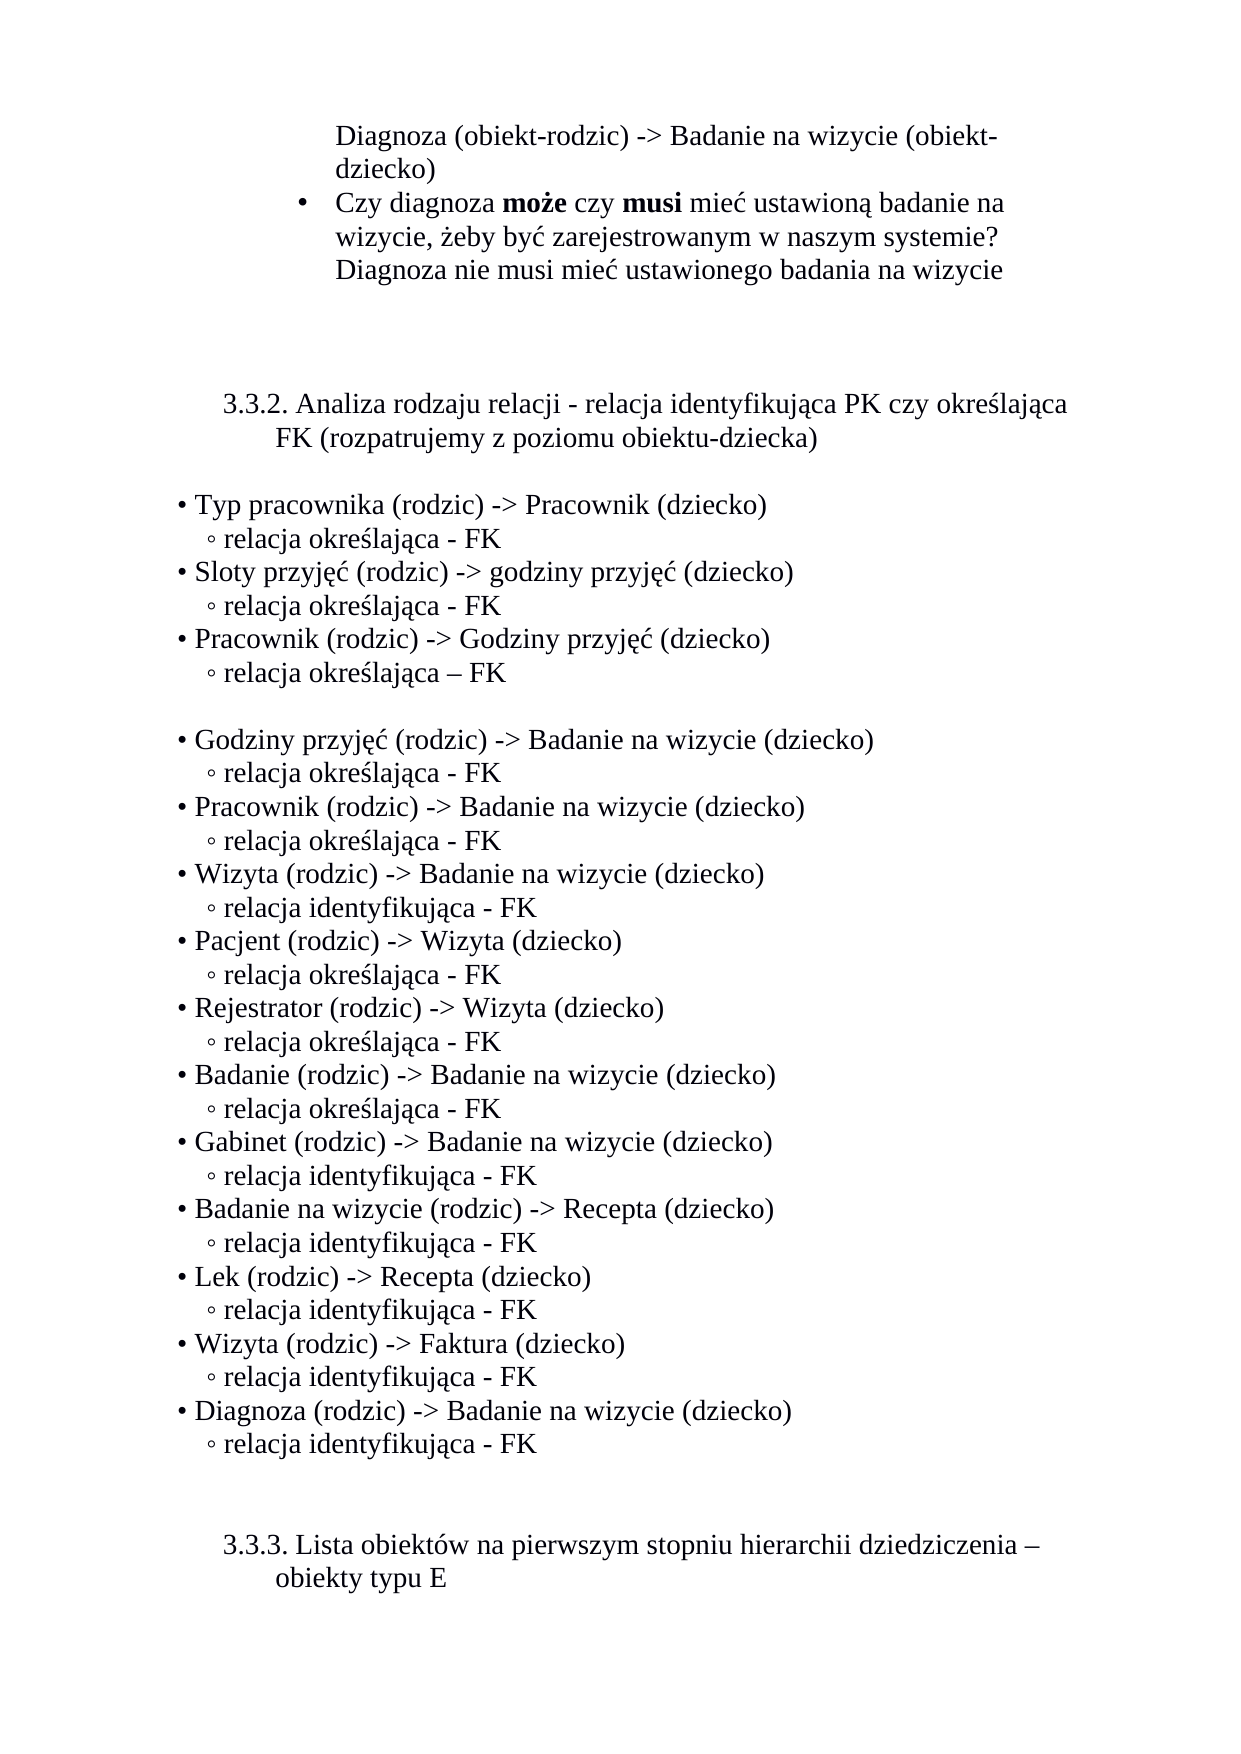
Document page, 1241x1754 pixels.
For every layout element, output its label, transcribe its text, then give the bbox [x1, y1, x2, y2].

list • Badanie na wizycie (rodzic) -> Recepta (dziecko) [148, 1192, 1092, 1225]
list ◦ relacja określająca - FK [148, 588, 1092, 621]
list Diagnoza nie musi mieć ustawionego badania na wizycie [298, 252, 1092, 286]
list • Rejestrator (rodzic) -> Wizyta (dziecko) [148, 990, 1092, 1024]
list Analiza rodzaju relacji - relacja identyfikująca PK czy określająca FK (rozpatrujemy z poziomu obiektu-dziecka) [223, 387, 1092, 454]
list ◦ relacja określająca - FK [148, 756, 1092, 789]
list • Sloty przyjęć (rodzic) -> godziny przyjęć (dziecko) [148, 554, 1092, 588]
list • Wizyta (rodzic) -> Badanie na wizycie (dziecko) [148, 856, 1092, 890]
list • Badanie (rodzic) -> Badanie na wizycie (dziecko) [148, 1057, 1092, 1091]
list Lista obiektów na pierwszym stopniu hierarchii dziedziczenia – obiekty typu E [223, 1527, 1092, 1594]
list • Diagnoza (rodzic) -> Badanie na wizycie (dziecko) [148, 1393, 1092, 1426]
list ◦ relacja określająca - FK [148, 957, 1092, 990]
list • Pacjent (rodzic) -> Wizyta (dziecko) [148, 923, 1092, 957]
list ◦ relacja identyfikująca - FK [148, 1292, 1092, 1326]
list ◦ relacja określająca – FK [148, 655, 1092, 688]
list ◦ relacja określająca - FK [148, 1024, 1092, 1057]
list ◦ relacja identyfikująca - FK [148, 1225, 1092, 1259]
list ◦ relacja identyfikująca - FK [148, 890, 1092, 923]
list Czy diagnoza może czy musi mieć ustawioną badanie na wizycie, żeby być zarejestrowanym w naszym systemie? [298, 185, 1092, 252]
list • Gabinet (rodzic) -> Badanie na wizycie (dziecko) [148, 1124, 1092, 1158]
list Diagnoza (obiekt-rodzic) -> Badanie na wizycie (obiekt-dziecko) [298, 118, 1092, 185]
list ◦ relacja identyfikująca - FK [148, 1158, 1092, 1192]
list • Wizyta (rodzic) -> Faktura (dziecko) [148, 1326, 1092, 1359]
list • Pracownik (rodzic) -> Godziny przyjęć (dziecko) [148, 621, 1092, 655]
list • Lek (rodzic) -> Recepta (dziecko) [148, 1259, 1092, 1292]
list ◦ relacja identyfikująca - FK [148, 1359, 1092, 1393]
list ◦ relacja identyfikująca - FK [148, 1426, 1092, 1460]
list • Pracownik (rodzic) -> Badanie na wizycie (dziecko) [148, 789, 1092, 823]
list ◦ relacja określająca - FK [148, 521, 1092, 554]
list • Typ pracownika (rodzic) -> Pracownik (dziecko) [148, 487, 1092, 521]
list ◦ relacja określająca - FK [148, 1091, 1092, 1124]
list ◦ relacja określająca - FK [148, 823, 1092, 856]
list • Godziny przyjęć (rodzic) -> Badanie na wizycie (dziecko) [148, 722, 1092, 756]
